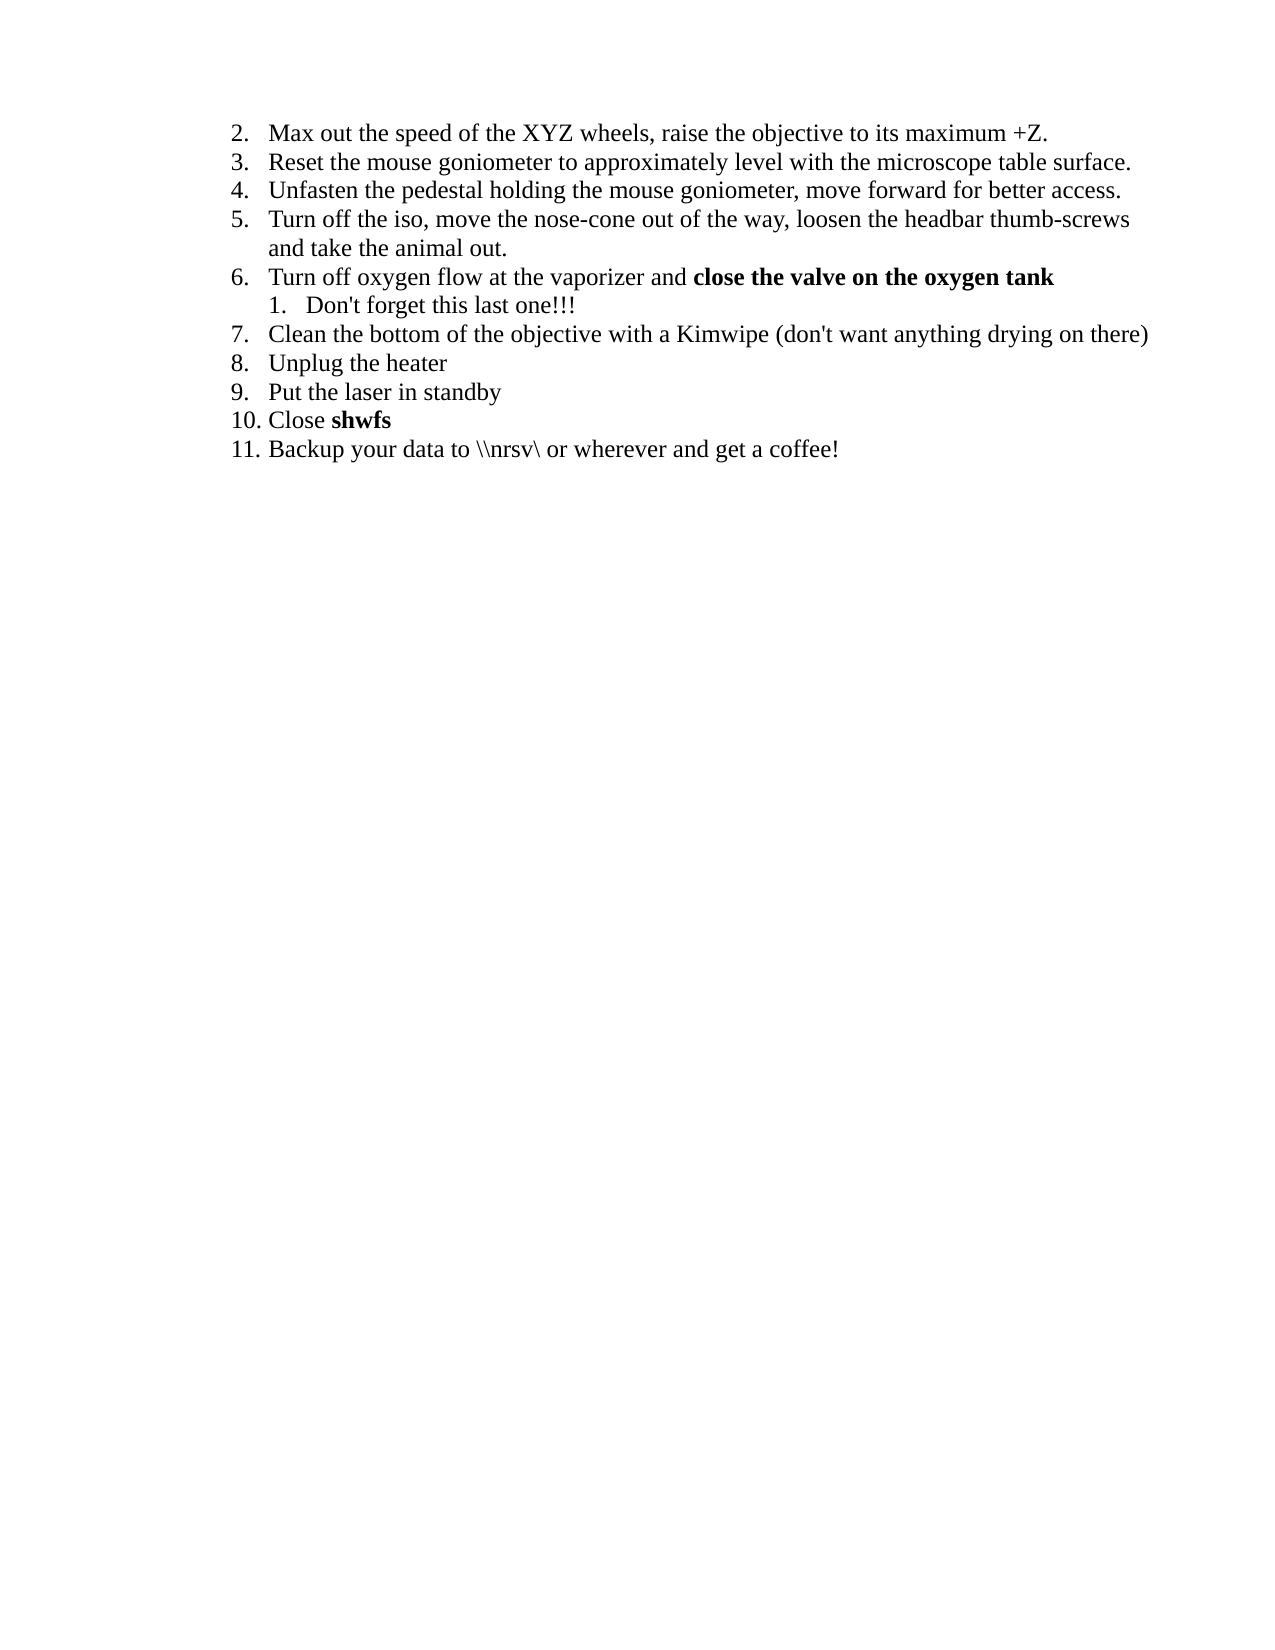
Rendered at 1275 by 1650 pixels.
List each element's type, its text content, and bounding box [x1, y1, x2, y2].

list Don't forget this last one!!! [268, 291, 1157, 319]
list Unfasten the pedestal holding the mouse goniometer, move forward for better access. [231, 176, 1157, 204]
list Backup your data to \\nrsv\ or wherever and get a coffee! [231, 434, 1157, 463]
list Reset the mouse goniometer to approximately level with the microscope table surface. [231, 147, 1157, 176]
list Turn off the iso, move the nose-cone out of the way, loosen the headbar thumb-screws and take the animal out. [231, 204, 1157, 262]
list Turn off oxygen flow at the vaporizer and close the valve on the oxygen tank [231, 262, 1157, 291]
list Put the laser in standby [231, 377, 1157, 406]
list Max out the speed of the XYZ wheels, raise the objective to its maximum +Z. [231, 118, 1157, 147]
list Close shwfs [231, 406, 1157, 434]
list Unplug the heater [231, 348, 1157, 377]
list Clean the bottom of the objective with a Kimwipe (don't want anything drying on there) [231, 319, 1157, 348]
